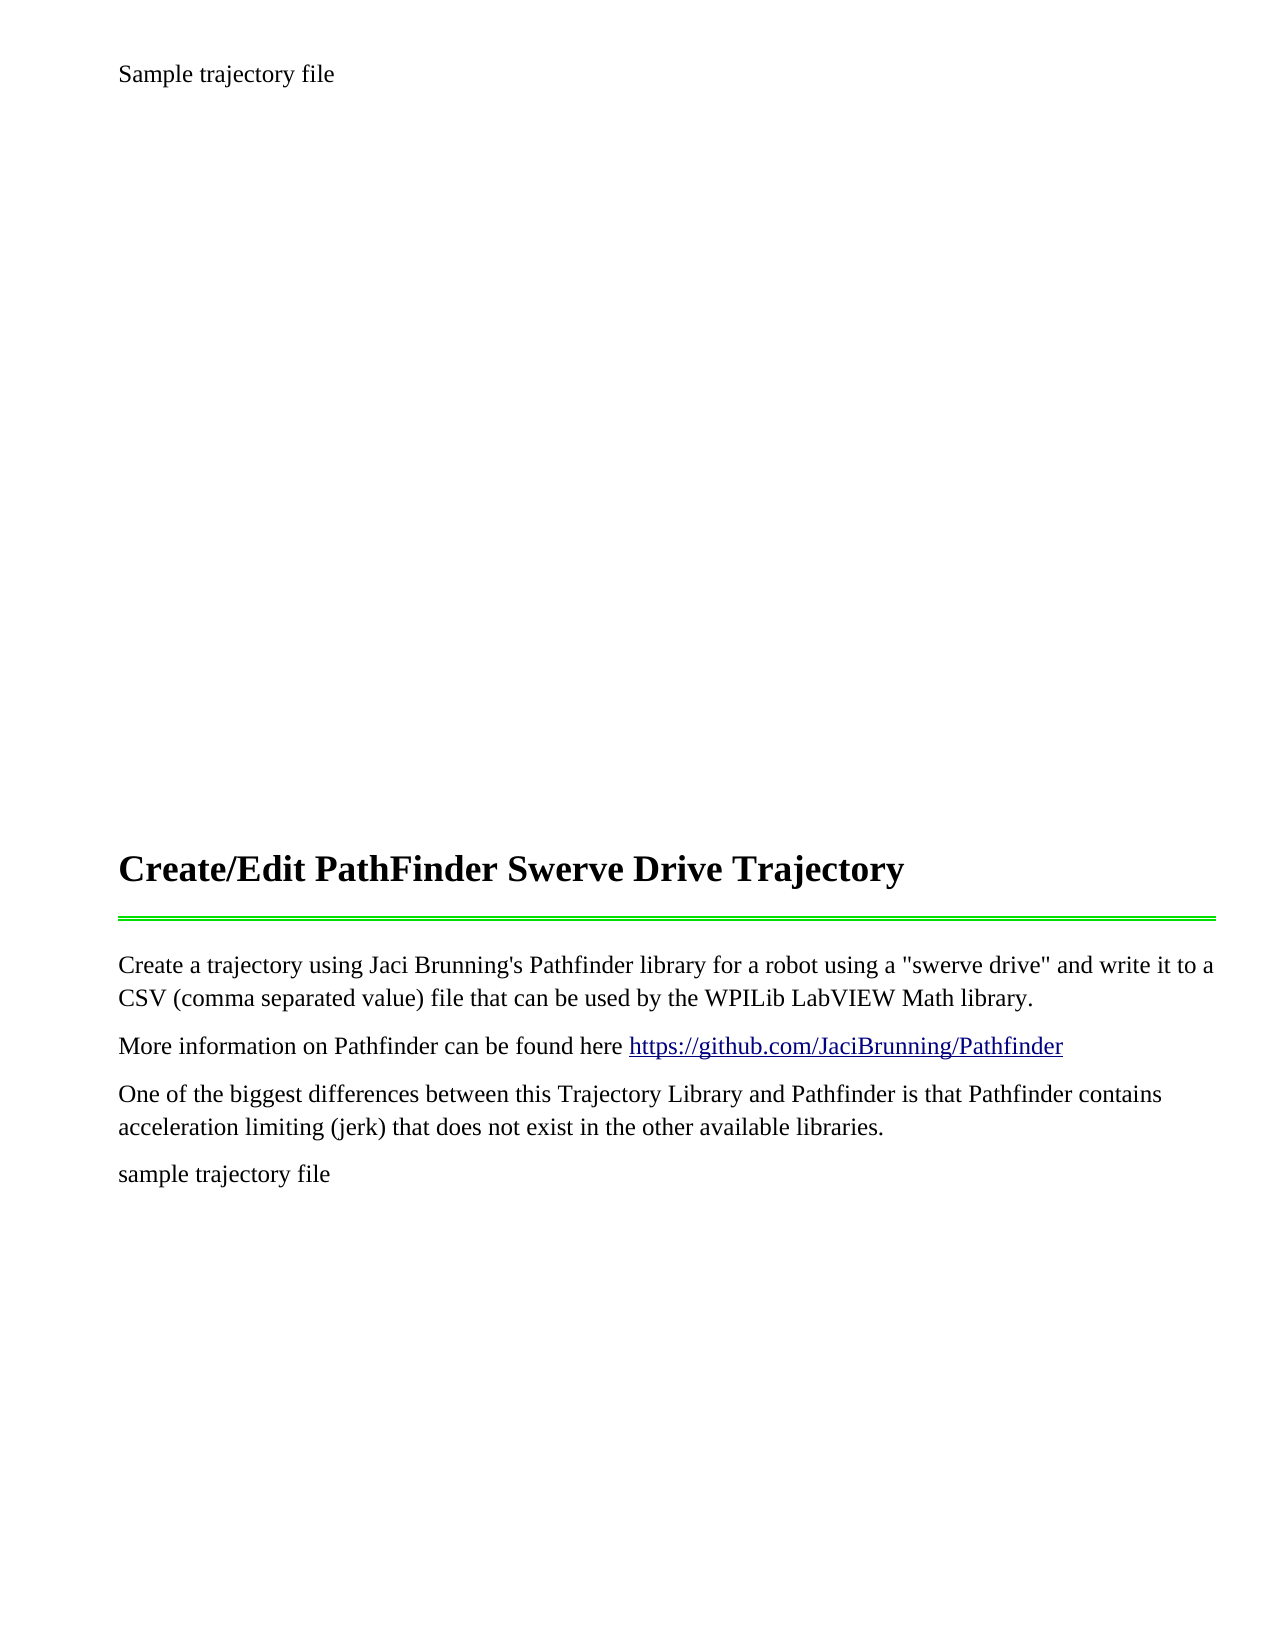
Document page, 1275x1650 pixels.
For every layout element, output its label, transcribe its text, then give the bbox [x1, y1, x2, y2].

text More information on Pathfinder can be found here https://github.com/JaciBrunning/Pathfinder [118, 1031, 1216, 1060]
text Create a trajectory using Jaci Brunning's Pathfinder library for a robot using a "swerve drive" and write it to a CSV (comma separated value) file that can be used by the WPILib LabVIEW Math library. [118, 950, 1216, 1012]
text One of the biggest differences between this Trajectory Library and Pathfinder is that Pathfinder contains acceleration limiting (jerk) that does not exist in the other available libraries. [118, 1079, 1216, 1140]
text sample trajectory file [118, 1159, 1216, 1188]
text Sample trajectory file [118, 59, 1216, 88]
subtitle Create/Edit PathFinder Swerve Drive Trajectory [118, 846, 1216, 889]
